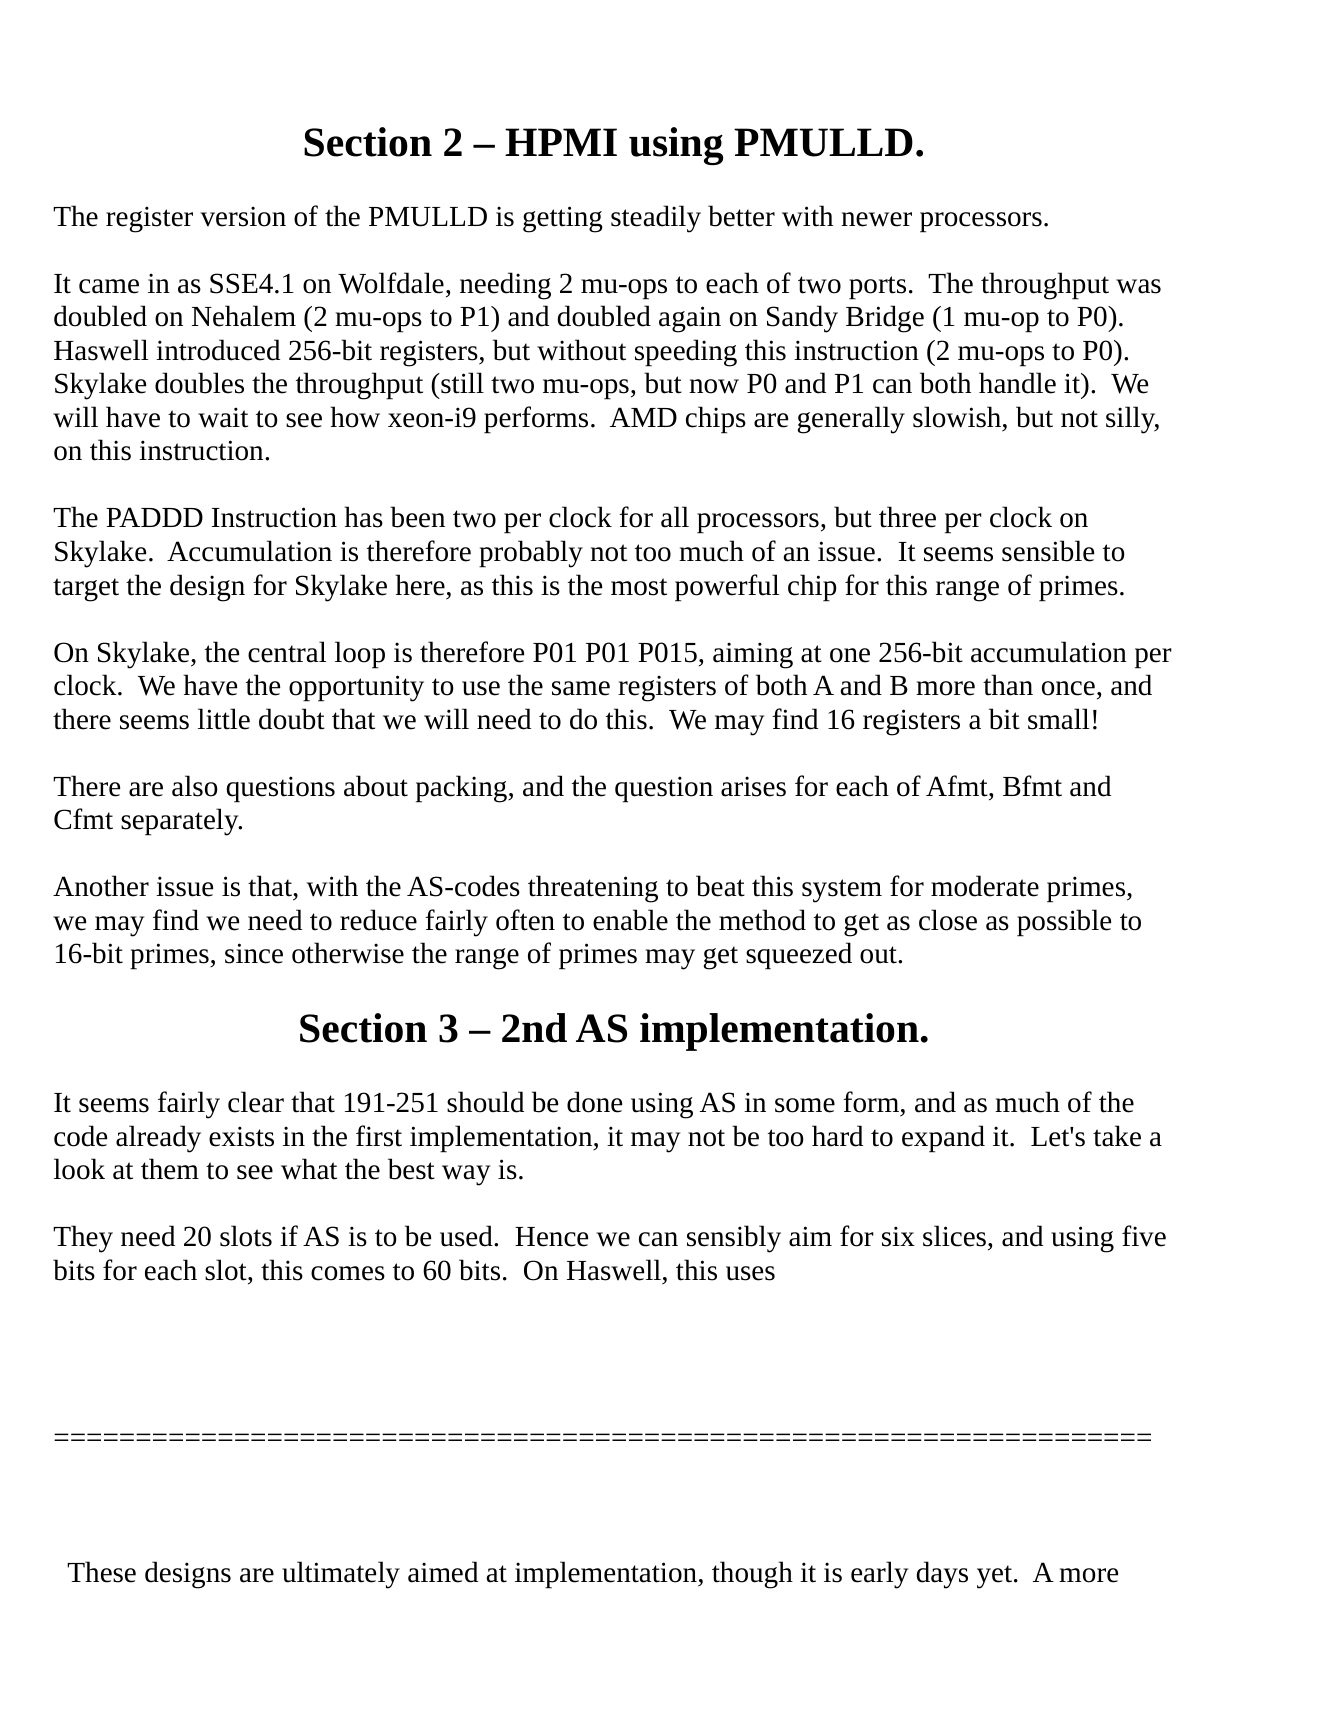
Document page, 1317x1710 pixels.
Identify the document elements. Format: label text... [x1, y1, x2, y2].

text Section 3 – 2nd AS implementation. [53, 1004, 1174, 1052]
text The register version of the PMULLD is getting steadily better with newer processors. [53, 199, 1174, 232]
text It came in as SSE4.1 on Wolfdale, needing 2 mu-ops to each of two ports. The throughput was doubled on Nehalem (2 mu-ops to P1) and doubled again on Sandy Bridge (1 mu-op to P0). Haswell introduced 256-bit registers, but without speeding this instruction (2 mu-ops to P0). Skylake doubles the throughput (still two mu-ops, but now P0 and P1 can both handle it). We will have to wait to see how xeon-i9 performs. AMD chips are generally slowish, but not silly, on this instruction. [53, 266, 1174, 467]
text Another issue is that, with the AS-codes threatening to beat this system for moderate primes, we may find we need to reduce fairly often to enable the method to get as close as possible to 16-bit primes, since otherwise the range of primes may get squeezed out. [53, 869, 1174, 970]
text On Skylake, the central loop is therefore P01 P01 P015, aiming at one 256-bit accumulation per clock. We have the opportunity to use the same registers of both A and B more than once, and there seems little doubt that we will need to do this. We may find 16 registers a bit small! [53, 635, 1174, 735]
text There are also questions about packing, and the question arises for each of Afmt, Bfmt and Cfmt separately. [53, 769, 1174, 836]
text These designs are ultimately aimed at implementation, though it is early days yet. A more [53, 1555, 1174, 1588]
text It seems fairly clear that 191-251 should be done using AS in some form, and as much of the code already exists in the first implementation, it may not be too hard to expand it. Let's take a look at them to see what the best way is. [53, 1085, 1174, 1186]
text =================================================================== [53, 1421, 1174, 1454]
text Section 2 – HPMI using PMULLD. [53, 117, 1174, 165]
text They need 20 slots if AS is to be used. Hence we can sensibly aim for six slices, and using five bits for each slot, this comes to 60 bits. On Haswell, this uses [53, 1219, 1174, 1286]
text The PADDD Instruction has been two per clock for all processors, but three per clock on Skylake. Accumulation is therefore probably not too much of an issue. It seems sensible to target the design for Skylake here, as this is the most powerful chip for this range of primes. [53, 501, 1174, 601]
